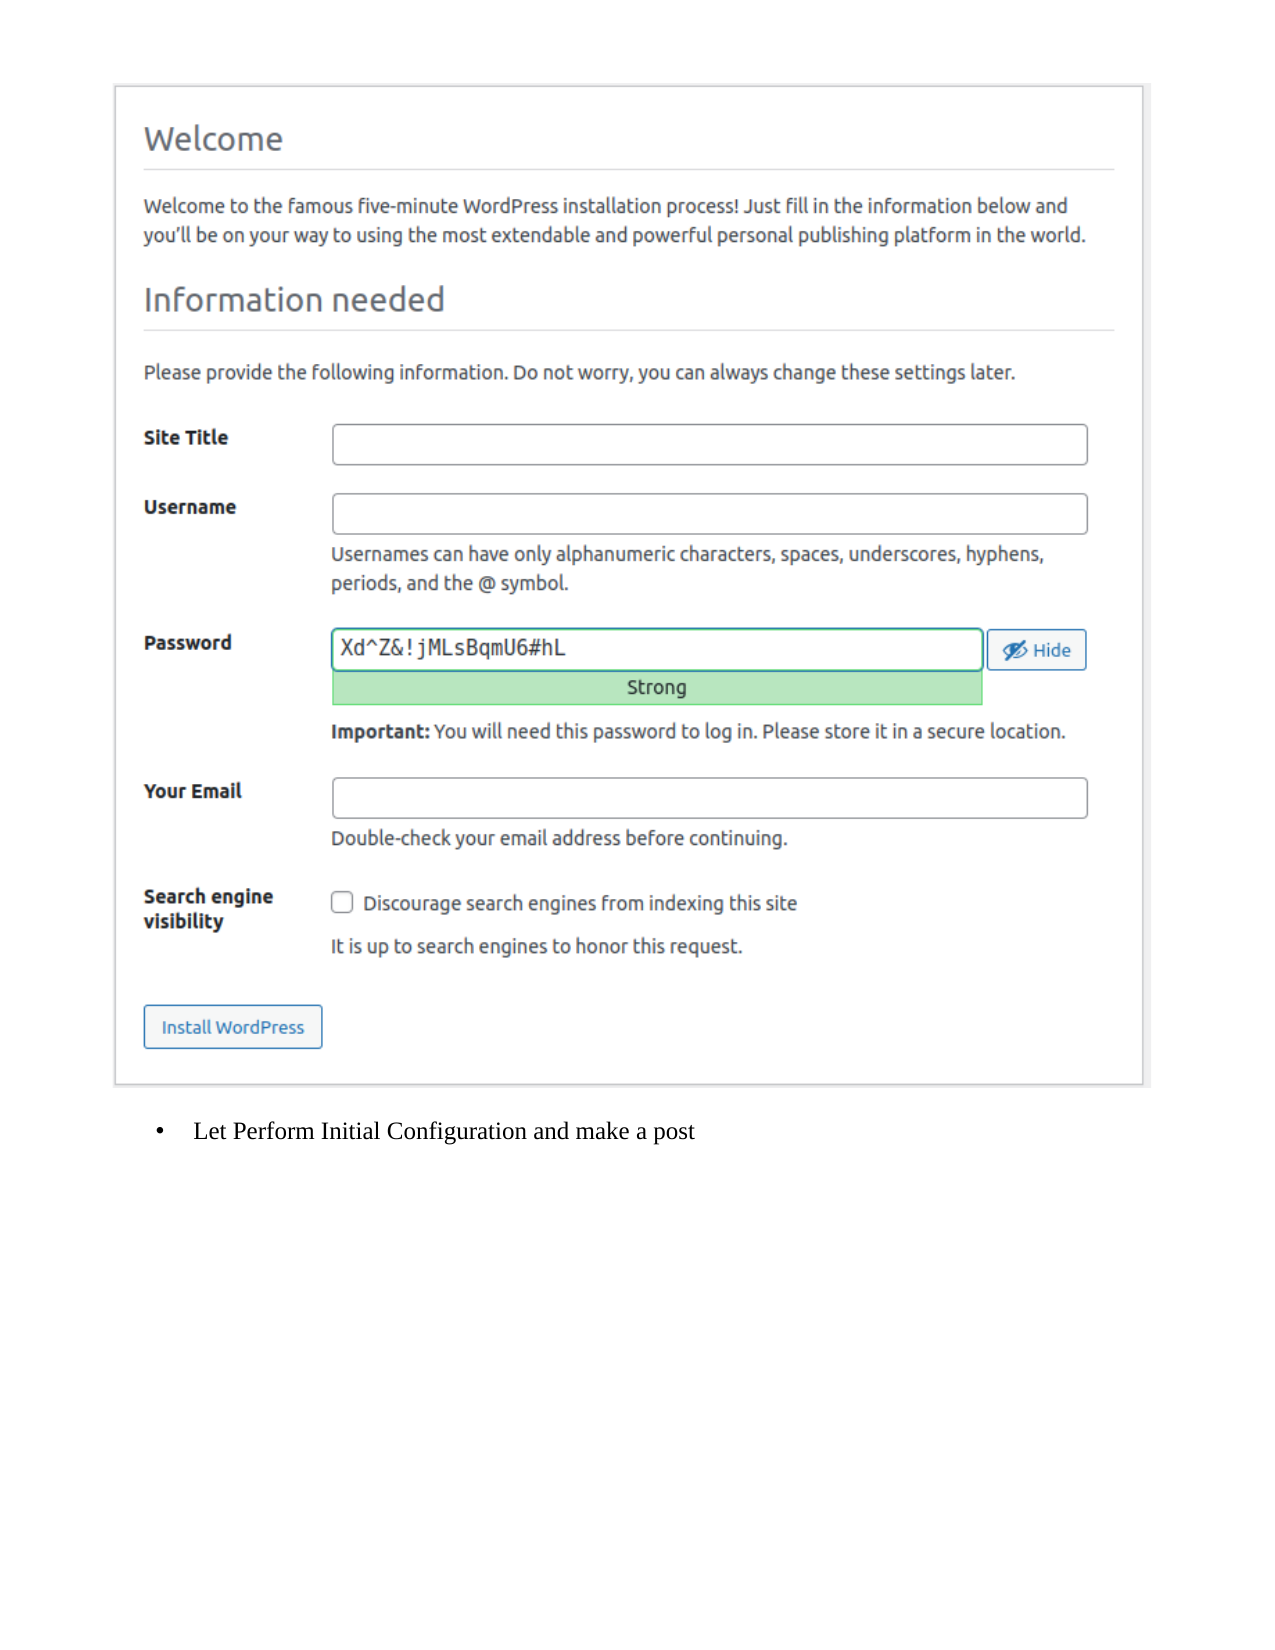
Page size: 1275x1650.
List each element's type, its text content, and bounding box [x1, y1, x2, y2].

picture [112, 83, 1152, 1088]
list Let Perform Initial Configuration and make a post [156, 1116, 1157, 1145]
